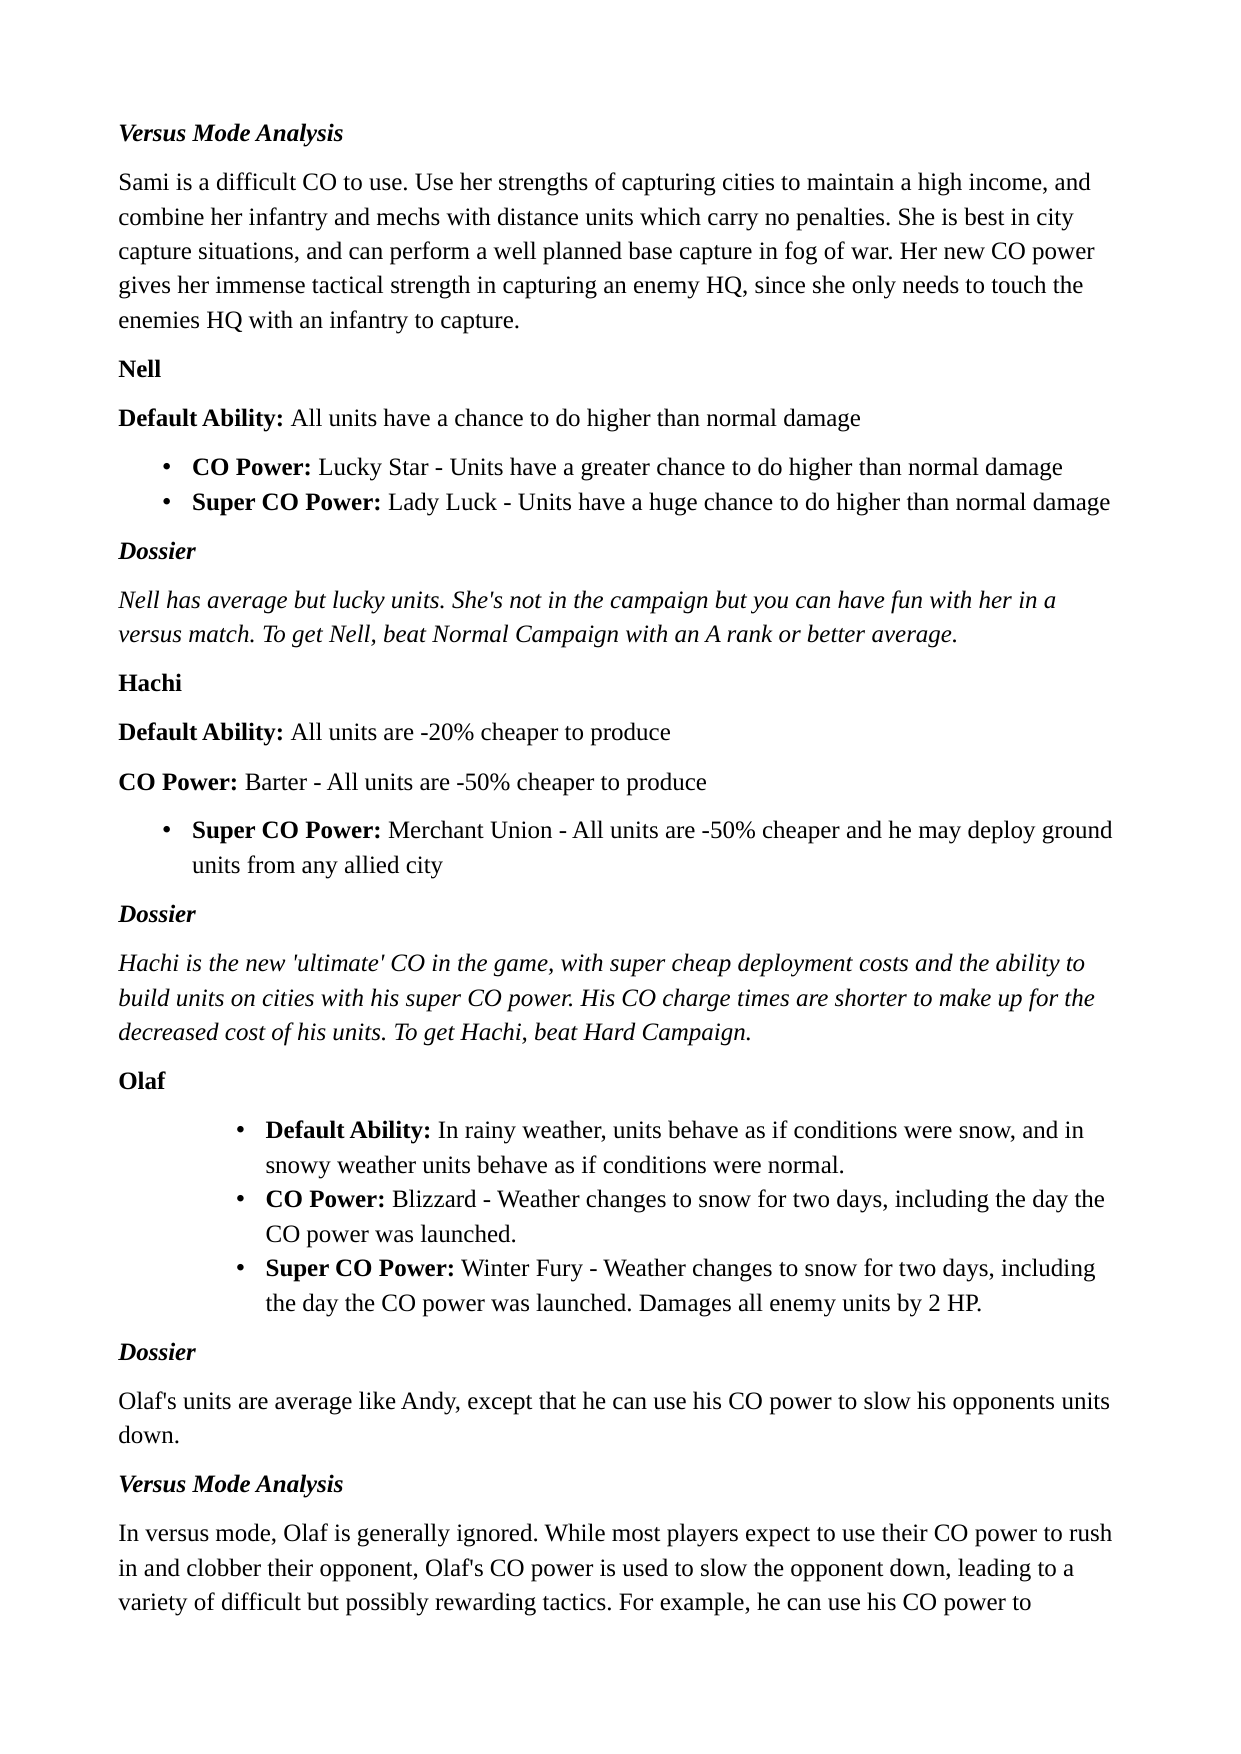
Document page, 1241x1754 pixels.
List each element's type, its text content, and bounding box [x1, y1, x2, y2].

text Olaf [118, 1066, 1122, 1095]
text Dossier [118, 536, 1122, 564]
list CO Power: Blizzard - Weather changes to snow for two days, including the day the CO power was launched. [236, 1184, 1122, 1247]
text Olaf's units are average like Andy, except that he can use his CO power to slow his opponents units down. [118, 1386, 1122, 1449]
list CO Power: Lucky Star - Units have a greater chance to do higher than normal damage [162, 452, 1122, 481]
text Default Ability: All units have a chance to do higher than normal damage [118, 403, 1122, 432]
text Nell has average but lucky units. She's not in the campaign but you can have fun with her in a versus match. To get Nell, beat Normal Campaign with an A rank or better average. [118, 585, 1122, 648]
text Dossier [118, 899, 1122, 928]
text Sami is a difficult CO to use. Use her strengths of capturing cities to maintain a high income, and combine her infantry and mechs with distance units which carry no penalties. She is best in city capture situations, and can perform a well planned base capture in fog of war. Her new CO power gives her immense tactical strength in capturing an enemy HQ, since she only needs to touch the enemies HQ with an infantry to capture. [118, 167, 1122, 334]
text Default Ability: All units are -20% cheaper to produce [118, 717, 1122, 746]
text Versus Mode Analysis [118, 1469, 1122, 1498]
text Nell [118, 354, 1122, 383]
text Hachi [118, 668, 1122, 697]
list Super CO Power: Winter Fury - Weather changes to snow for two days, including the day the CO power was launched. Damages all enemy units by 2 HP. [236, 1253, 1122, 1316]
text Dossier [118, 1337, 1122, 1366]
text CO Power: Barter - All units are -50% cheaper to produce [118, 767, 1122, 795]
text In versus mode, Olaf is generally ignored. While most players expect to use their CO power to rush in and clobber their opponent, Olaf's CO power is used to slow the opponent down, leading to a variety of difficult but possibly rewarding tactics. For example, he can use his CO power to [118, 1518, 1122, 1616]
list Super CO Power: Merchant Union - All units are -50% cheaper and he may deploy ground units from any allied city [162, 816, 1122, 879]
list Default Ability: In rainy weather, units behave as if conditions were snow, and in snowy weather units behave as if conditions were normal. [236, 1115, 1122, 1178]
text Hachi is the new 'ultimate' CO in the game, with super cheap deployment costs and the ability to build units on cities with his super CO power. His CO charge times are shorter to make up for the decreased cost of his units. To get Hachi, beat Hard Campaign. [118, 948, 1122, 1046]
list Super CO Power: Lady Luck - Units have a huge chance to do higher than normal damage [162, 487, 1122, 516]
text Versus Mode Analysis [118, 118, 1122, 147]
